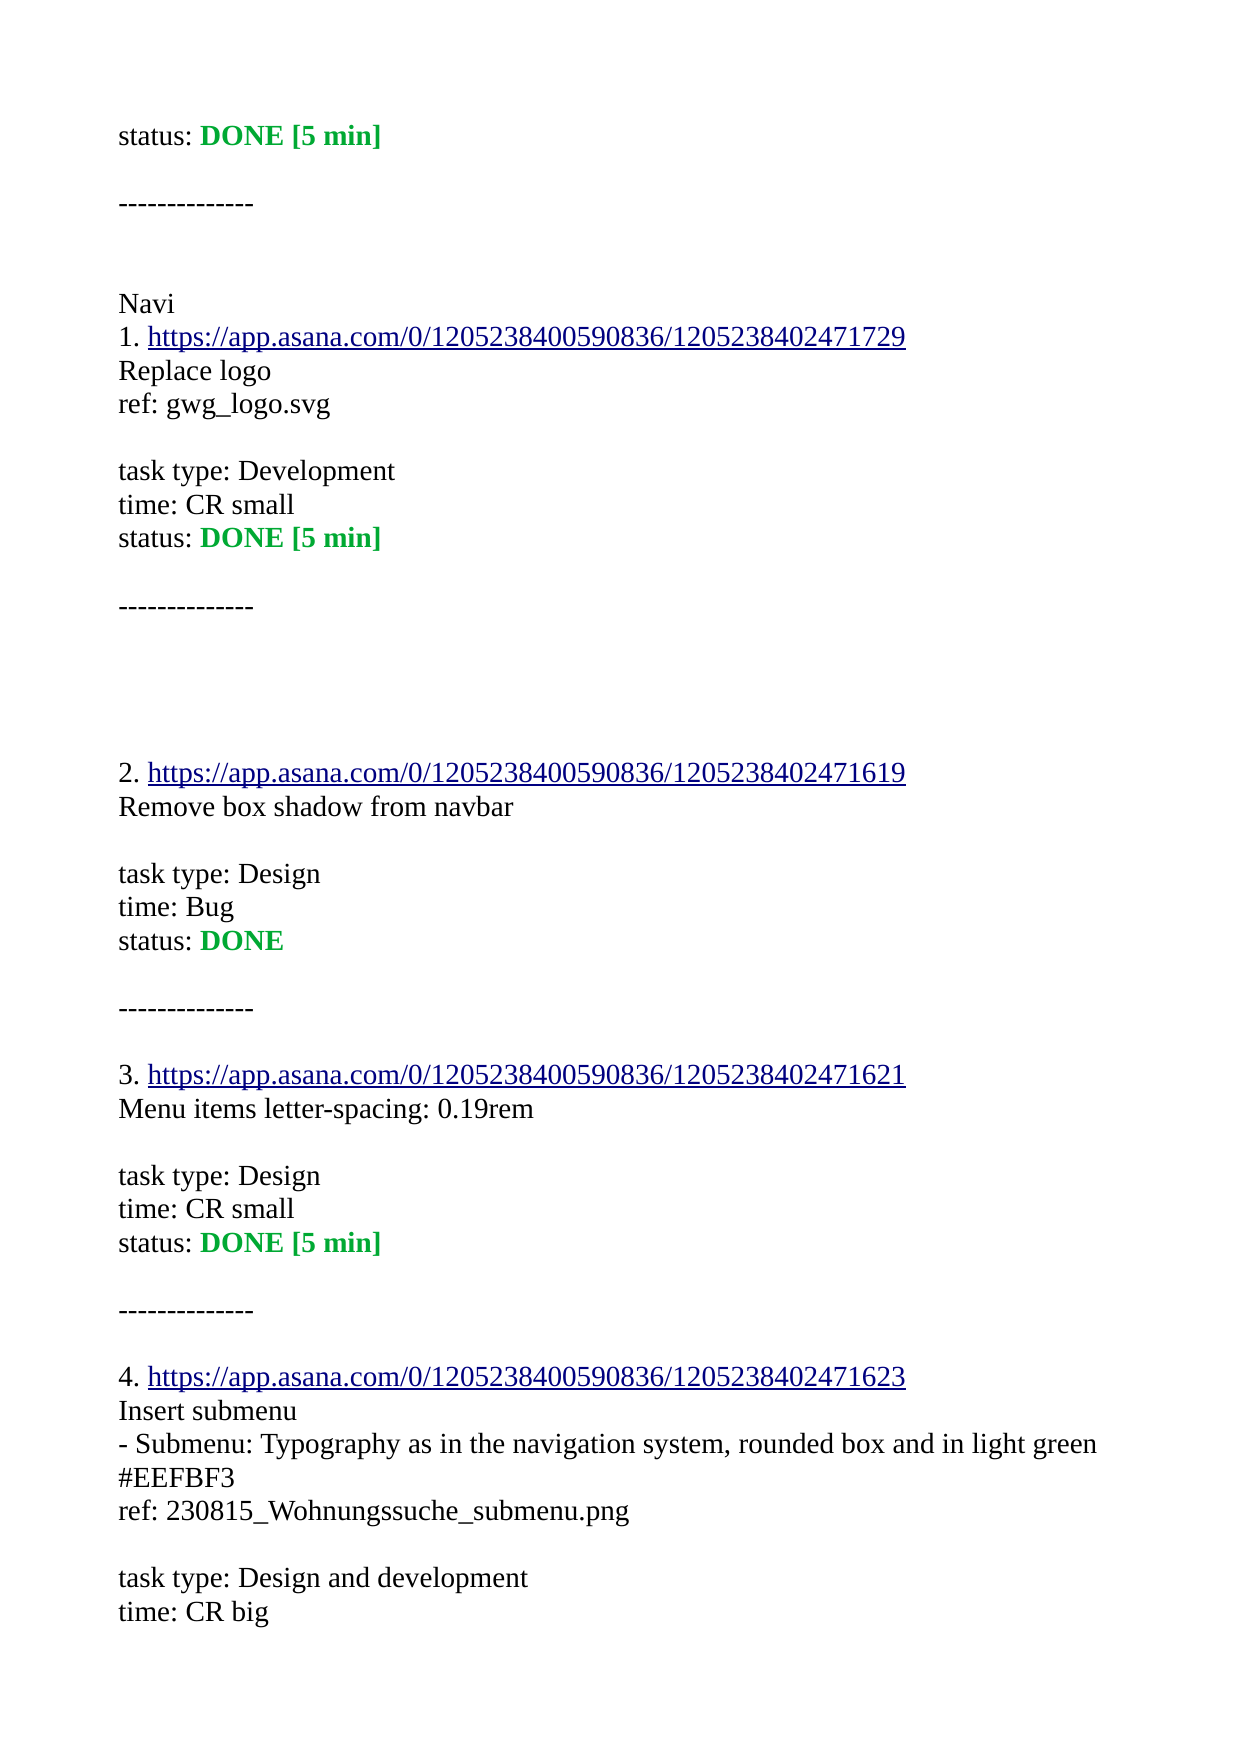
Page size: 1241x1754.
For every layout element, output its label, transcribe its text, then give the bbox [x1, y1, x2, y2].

text ref: 230815_Wohnungssuche_submenu.png [118, 1493, 1122, 1527]
text task type: Development [118, 453, 1122, 487]
text ref: gwg_logo.svg [118, 386, 1122, 420]
text status: DONE [5 min] [118, 118, 1122, 152]
text Menu items letter-spacing: 0.19rem [118, 1091, 1122, 1124]
text time: CR small [118, 1191, 1122, 1225]
text time: CR big [118, 1594, 1122, 1627]
text -------------- [118, 588, 1122, 621]
text - Submenu: Typography as in the navigation system, rounded box and in light green #EEFBF3 [118, 1426, 1122, 1493]
text time: Bug [118, 889, 1122, 923]
text time: CR small [118, 487, 1122, 521]
text status: DONE [5 min] [118, 1225, 1122, 1258]
text -------------- [118, 1292, 1122, 1326]
text task type: Design and development [118, 1560, 1122, 1594]
text 4. https://app.asana.com/0/1205238400590836/1205238402471623 [118, 1359, 1122, 1393]
text status: DONE [118, 923, 1122, 957]
text Insert submenu [118, 1393, 1122, 1426]
text task type: Design [118, 856, 1122, 889]
text -------------- [118, 185, 1122, 219]
text -------------- [118, 990, 1122, 1024]
text Replace logo [118, 353, 1122, 386]
text 1. https://app.asana.com/0/1205238400590836/1205238402471729 [118, 319, 1122, 353]
text 3. https://app.asana.com/0/1205238400590836/1205238402471621 [118, 1057, 1122, 1091]
text Navi [118, 286, 1122, 319]
text task type: Design [118, 1158, 1122, 1191]
text status: DONE [5 min] [118, 521, 1122, 554]
text Remove box shadow from navbar [118, 789, 1122, 822]
text 2. https://app.asana.com/0/1205238400590836/1205238402471619 [118, 755, 1122, 789]
